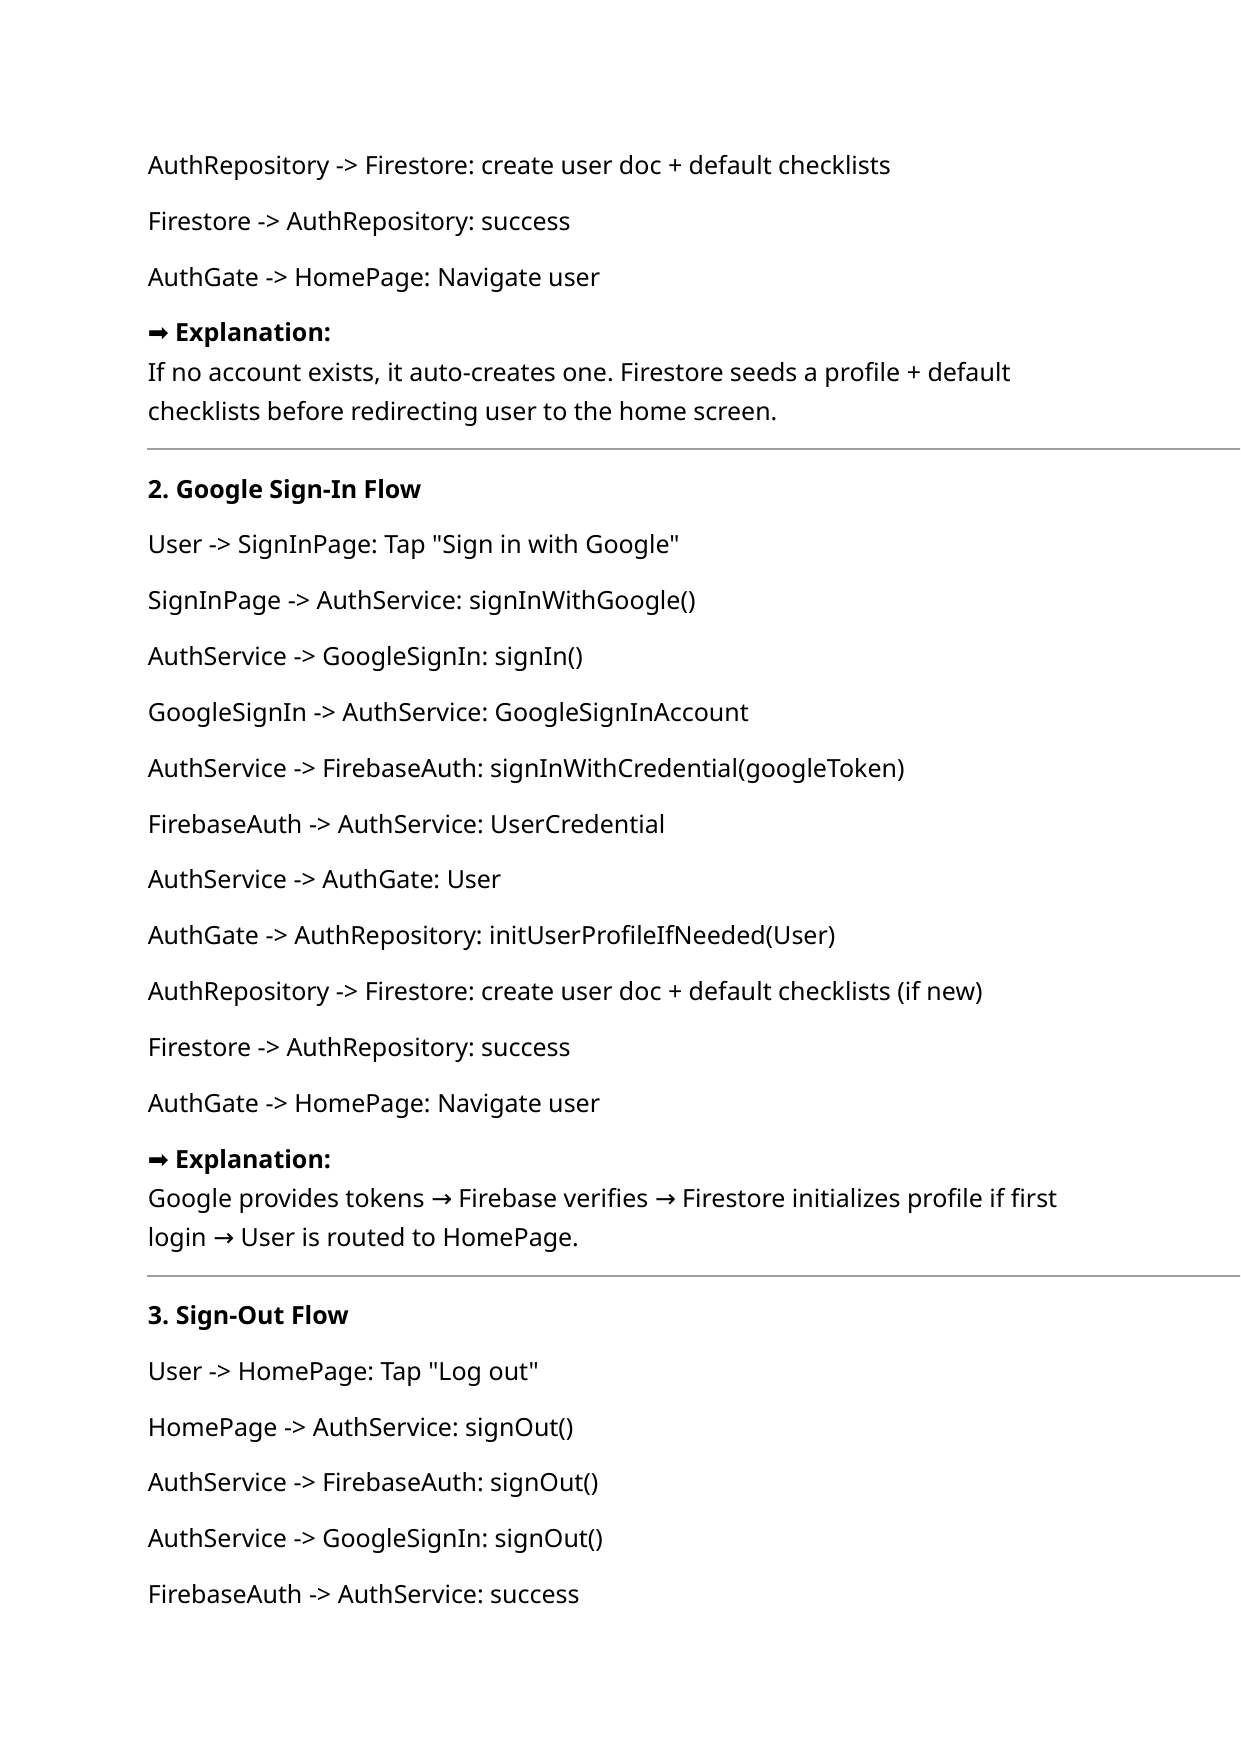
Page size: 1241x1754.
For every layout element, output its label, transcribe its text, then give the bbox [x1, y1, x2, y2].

text AuthService -> GoogleSignIn: signIn() [148, 639, 1093, 673]
text 3. Sign-Out Flow [148, 1298, 1093, 1332]
text User -> HomePage: Tap "Log out" [148, 1353, 1093, 1387]
text AuthService -> FirebaseAuth: signOut() [148, 1465, 1093, 1499]
text ➡️ Explanation: If no account exists, it auto-creates one. Firestore seeds a profile + default checklists before redirecting user to the home screen. [148, 315, 1093, 427]
text FirebaseAuth -> AuthService: success [148, 1577, 1093, 1611]
text SignInPage -> AuthService: signInWithGoogle() [148, 583, 1093, 617]
text AuthService -> AuthGate: User [148, 862, 1093, 896]
text AuthService -> FirebaseAuth: signInWithCredential(googleToken) [148, 751, 1093, 784]
text ➡️ Explanation: Google provides tokens → Firebase verifies → Firestore initializes profile if first login → User is routed to HomePage. [148, 1141, 1093, 1254]
text AuthGate -> HomePage: Navigate user [148, 259, 1093, 293]
text FirebaseAuth -> AuthService: UserCredential [148, 806, 1093, 840]
text User -> SignInPage: Tap "Sign in with Google" [148, 527, 1093, 561]
text Firestore -> AuthRepository: success [148, 203, 1093, 237]
text AuthGate -> HomePage: Navigate user [148, 1086, 1093, 1119]
text AuthRepository -> Firestore: create user doc + default checklists [148, 148, 1093, 182]
text 2. Google Sign-In Flow [148, 471, 1093, 505]
text GoogleSignIn -> AuthService: GoogleSignInAccount [148, 695, 1093, 729]
text HomePage -> AuthService: signOut() [148, 1409, 1093, 1443]
text Firestore -> AuthRepository: success [148, 1030, 1093, 1064]
text AuthService -> GoogleSignIn: signOut() [148, 1521, 1093, 1555]
text AuthRepository -> Firestore: create user doc + default checklists (if new) [148, 974, 1093, 1008]
text AuthGate -> AuthRepository: initUserProfileIfNeeded(User) [148, 918, 1093, 952]
